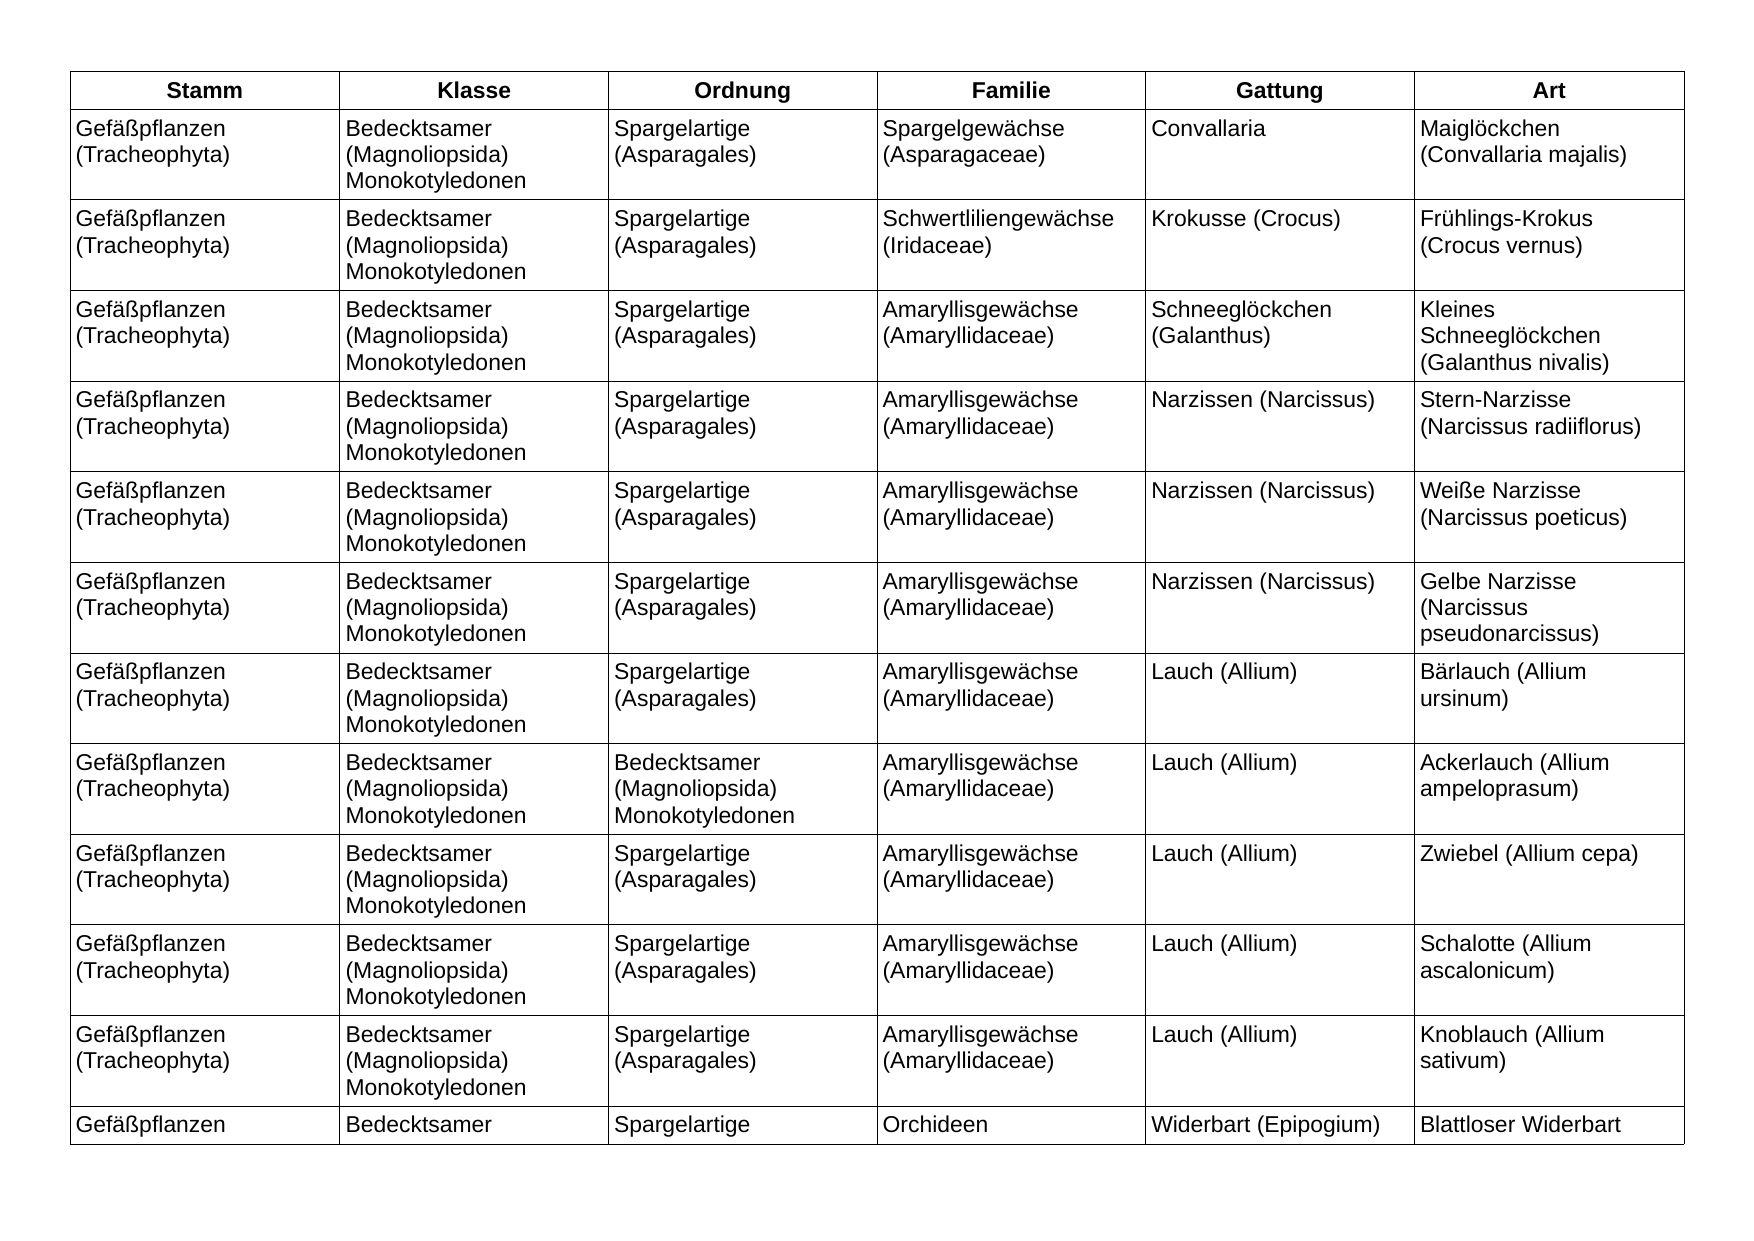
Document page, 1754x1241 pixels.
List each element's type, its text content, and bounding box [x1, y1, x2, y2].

table_cell Bedecktsamer (Magnoliopsida) Monokotyledonen [340, 110, 608, 199]
table_cell Bedecktsamer (Magnoliopsida) Monokotyledonen [340, 1016, 608, 1106]
table_header Stamm [71, 72, 339, 109]
table_cell Bedecktsamer (Magnoliopsida) Monokotyledonen [609, 744, 877, 834]
table_cell Spargelartige (Asparagales) [609, 925, 877, 1015]
table_cell Spargelartige (Asparagales) [609, 382, 877, 471]
table_cell Schalotte (Allium ascalonicum) [1415, 925, 1684, 1015]
table_header Klasse [340, 72, 608, 109]
table_cell Spargelartige [609, 1107, 877, 1143]
table_cell Amaryllisgewächse (Amaryllidaceae) [878, 1016, 1145, 1106]
table_cell Frühlings-Krokus (Crocus vernus) [1415, 200, 1684, 290]
table_cell Bedecktsamer (Magnoliopsida) Monokotyledonen [340, 291, 608, 381]
table_cell Spargelartige (Asparagales) [609, 472, 877, 562]
table_cell Spargelartige (Asparagales) [609, 291, 877, 381]
table_cell Lauch (Allium) [1146, 1016, 1414, 1106]
table_cell Narzissen (Narcissus) [1146, 472, 1414, 562]
table_cell Gefäßpflanzen (Tracheophyta) [71, 835, 339, 924]
table_cell Amaryllisgewächse (Amaryllidaceae) [878, 654, 1145, 743]
table_cell Knoblauch (Allium sativum) [1415, 1016, 1684, 1106]
table_cell Weiße Narzisse (Narcissus poeticus) [1415, 472, 1684, 562]
table_header Art [1415, 72, 1684, 109]
table_cell Gefäßpflanzen (Tracheophyta) [71, 200, 339, 290]
table_cell Gefäßpflanzen (Tracheophyta) [71, 744, 339, 834]
table_cell Kleines Schneeglöckchen (Galanthus nivalis) [1415, 291, 1684, 381]
table_header Ordnung [609, 72, 877, 109]
table_cell Maiglöckchen (Convallaria majalis) [1415, 110, 1684, 199]
table_cell Amaryllisgewächse (Amaryllidaceae) [878, 744, 1145, 834]
table_cell Zwiebel (Allium cepa) [1415, 835, 1684, 924]
table_cell Ackerlauch (Allium ampeloprasum) [1415, 744, 1684, 834]
table_cell Bedecktsamer (Magnoliopsida) Monokotyledonen [340, 382, 608, 471]
table_cell Gefäßpflanzen (Tracheophyta) [71, 382, 339, 471]
table_cell Lauch (Allium) [1146, 925, 1414, 1015]
table_cell Bärlauch (Allium ursinum) [1415, 654, 1684, 743]
table_cell Bedecktsamer (Magnoliopsida) Monokotyledonen [340, 835, 608, 924]
table_cell Gefäßpflanzen (Tracheophyta) [71, 110, 339, 199]
table_cell Spargelartige (Asparagales) [609, 654, 877, 743]
table_cell Lauch (Allium) [1146, 654, 1414, 743]
table_cell Narzissen (Narcissus) [1146, 382, 1414, 471]
table_header Gattung [1146, 72, 1414, 109]
table_cell Stern-Narzisse (Narcissus radiiflorus) [1415, 382, 1684, 471]
table_cell Bedecktsamer (Magnoliopsida) Monokotyledonen [340, 744, 608, 834]
table_cell Bedecktsamer (Magnoliopsida) Monokotyledonen [340, 654, 608, 743]
table_cell Krokusse (Crocus) [1146, 200, 1414, 290]
table_cell Lauch (Allium) [1146, 835, 1414, 924]
table_cell Spargelartige (Asparagales) [609, 110, 877, 199]
table_cell Widerbart (Epipogium) [1146, 1107, 1414, 1143]
table_cell Spargelartige (Asparagales) [609, 200, 877, 290]
table_cell Lauch (Allium) [1146, 744, 1414, 834]
table_cell Spargelartige (Asparagales) [609, 563, 877, 652]
table_cell Narzissen (Narcissus) [1146, 563, 1414, 652]
table_cell Gefäßpflanzen (Tracheophyta) [71, 472, 339, 562]
table_cell Bedecktsamer [340, 1107, 608, 1143]
table_cell Gefäßpflanzen (Tracheophyta) [71, 654, 339, 743]
table_cell Bedecktsamer (Magnoliopsida) Monokotyledonen [340, 200, 608, 290]
table_cell Schwertliliengewächse (Iridaceae) [878, 200, 1145, 290]
table_cell Gefäßpflanzen [71, 1107, 339, 1143]
table_cell Spargelgewächse (Asparagaceae) [878, 110, 1145, 199]
table_cell Gefäßpflanzen (Tracheophyta) [71, 1016, 339, 1106]
table_cell Spargelartige (Asparagales) [609, 1016, 877, 1106]
table_cell Schneeglöckchen (Galanthus) [1146, 291, 1414, 381]
table_cell Bedecktsamer (Magnoliopsida) Monokotyledonen [340, 563, 608, 652]
table_cell Bedecktsamer (Magnoliopsida) Monokotyledonen [340, 925, 608, 1015]
table_cell Blattloser Widerbart [1415, 1107, 1684, 1143]
table_cell Spargelartige (Asparagales) [609, 835, 877, 924]
table_cell Amaryllisgewächse (Amaryllidaceae) [878, 563, 1145, 652]
table_cell Bedecktsamer (Magnoliopsida) Monokotyledonen [340, 472, 608, 562]
table_cell Amaryllisgewächse (Amaryllidaceae) [878, 835, 1145, 924]
table_cell Gefäßpflanzen (Tracheophyta) [71, 925, 339, 1015]
table_cell Amaryllisgewächse (Amaryllidaceae) [878, 472, 1145, 562]
table_cell Gefäßpflanzen (Tracheophyta) [71, 291, 339, 381]
table_cell Amaryllisgewächse (Amaryllidaceae) [878, 382, 1145, 471]
table_cell Orchideen [878, 1107, 1145, 1143]
table_cell Gefäßpflanzen (Tracheophyta) [71, 563, 339, 652]
table_cell Amaryllisgewächse (Amaryllidaceae) [878, 291, 1145, 381]
table_cell Convallaria [1146, 110, 1414, 199]
table_header Familie [878, 72, 1145, 109]
table_cell Amaryllisgewächse (Amaryllidaceae) [878, 925, 1145, 1015]
table_cell Gelbe Narzisse (Narcissus pseudonarcissus) [1415, 563, 1684, 652]
